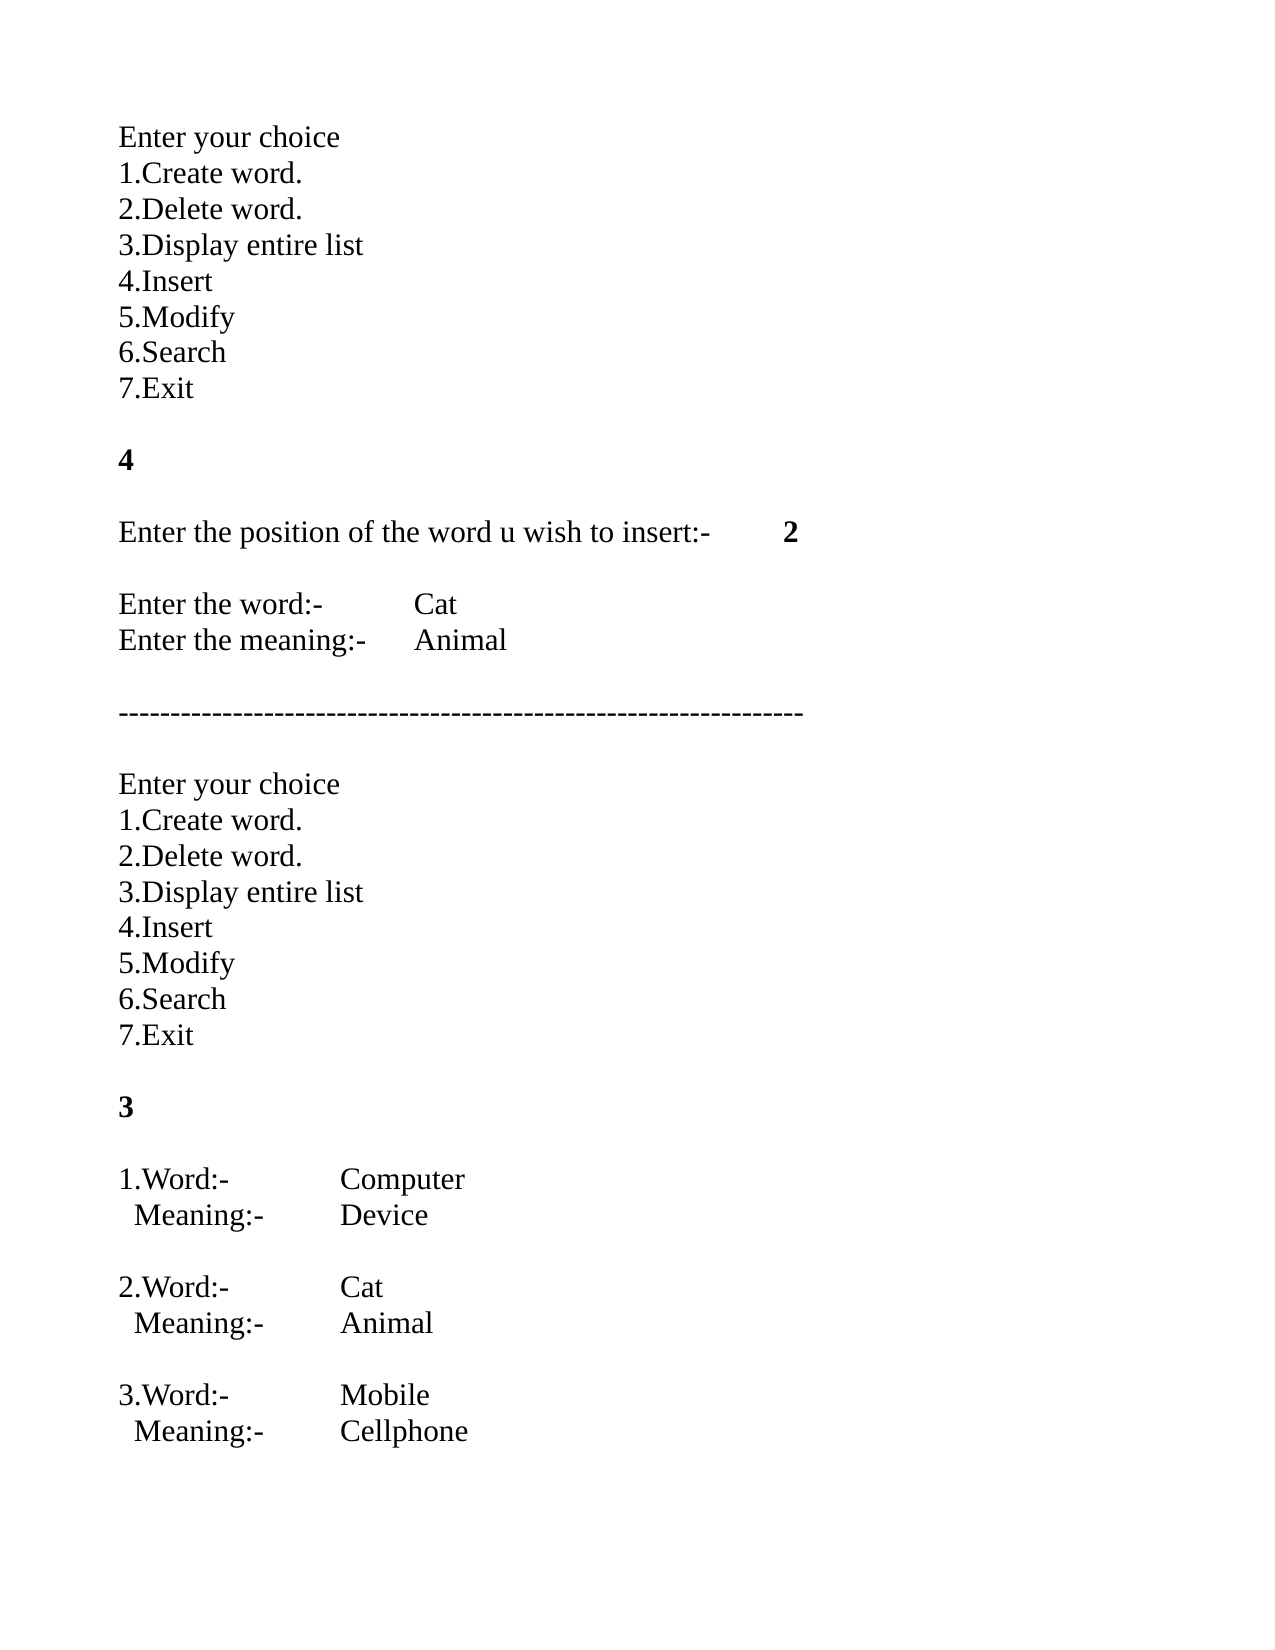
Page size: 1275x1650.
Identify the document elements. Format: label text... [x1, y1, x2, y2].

text 1.Create word. [118, 154, 1157, 190]
text 5.Modify [118, 945, 1157, 981]
text 2.Delete word. [118, 190, 1157, 226]
text 2.Word:- Cat [118, 1268, 1157, 1304]
text 4.Insert [118, 262, 1157, 298]
text 7.Exit [118, 1017, 1157, 1052]
text 3.Display entire list [118, 226, 1157, 262]
text 3.Display entire list [118, 873, 1157, 909]
text 4.Insert [118, 909, 1157, 945]
text 3 [118, 1088, 1157, 1124]
text 6.Search [118, 334, 1157, 370]
text Enter the word:- Cat [118, 585, 1157, 621]
text Meaning:- Device [118, 1196, 1157, 1232]
text 4 [118, 442, 1157, 477]
text 6.Search [118, 981, 1157, 1017]
text 3.Word:- Mobile [118, 1376, 1157, 1412]
text Meaning:- Cellphone [118, 1412, 1157, 1448]
text ------------------------------------------------------------------ [118, 693, 1157, 729]
text Enter your choice [118, 765, 1157, 801]
text 2.Delete word. [118, 837, 1157, 873]
text 1.Create word. [118, 801, 1157, 837]
text 1.Word:- Computer [118, 1160, 1157, 1196]
text Enter your choice [118, 118, 1157, 154]
text Enter the meaning:- Animal [118, 621, 1157, 657]
text 5.Modify [118, 298, 1157, 334]
text Enter the position of the word u wish to insert:- 2 [118, 513, 1157, 549]
text Meaning:- Animal [118, 1304, 1157, 1340]
text 7.Exit [118, 370, 1157, 406]
